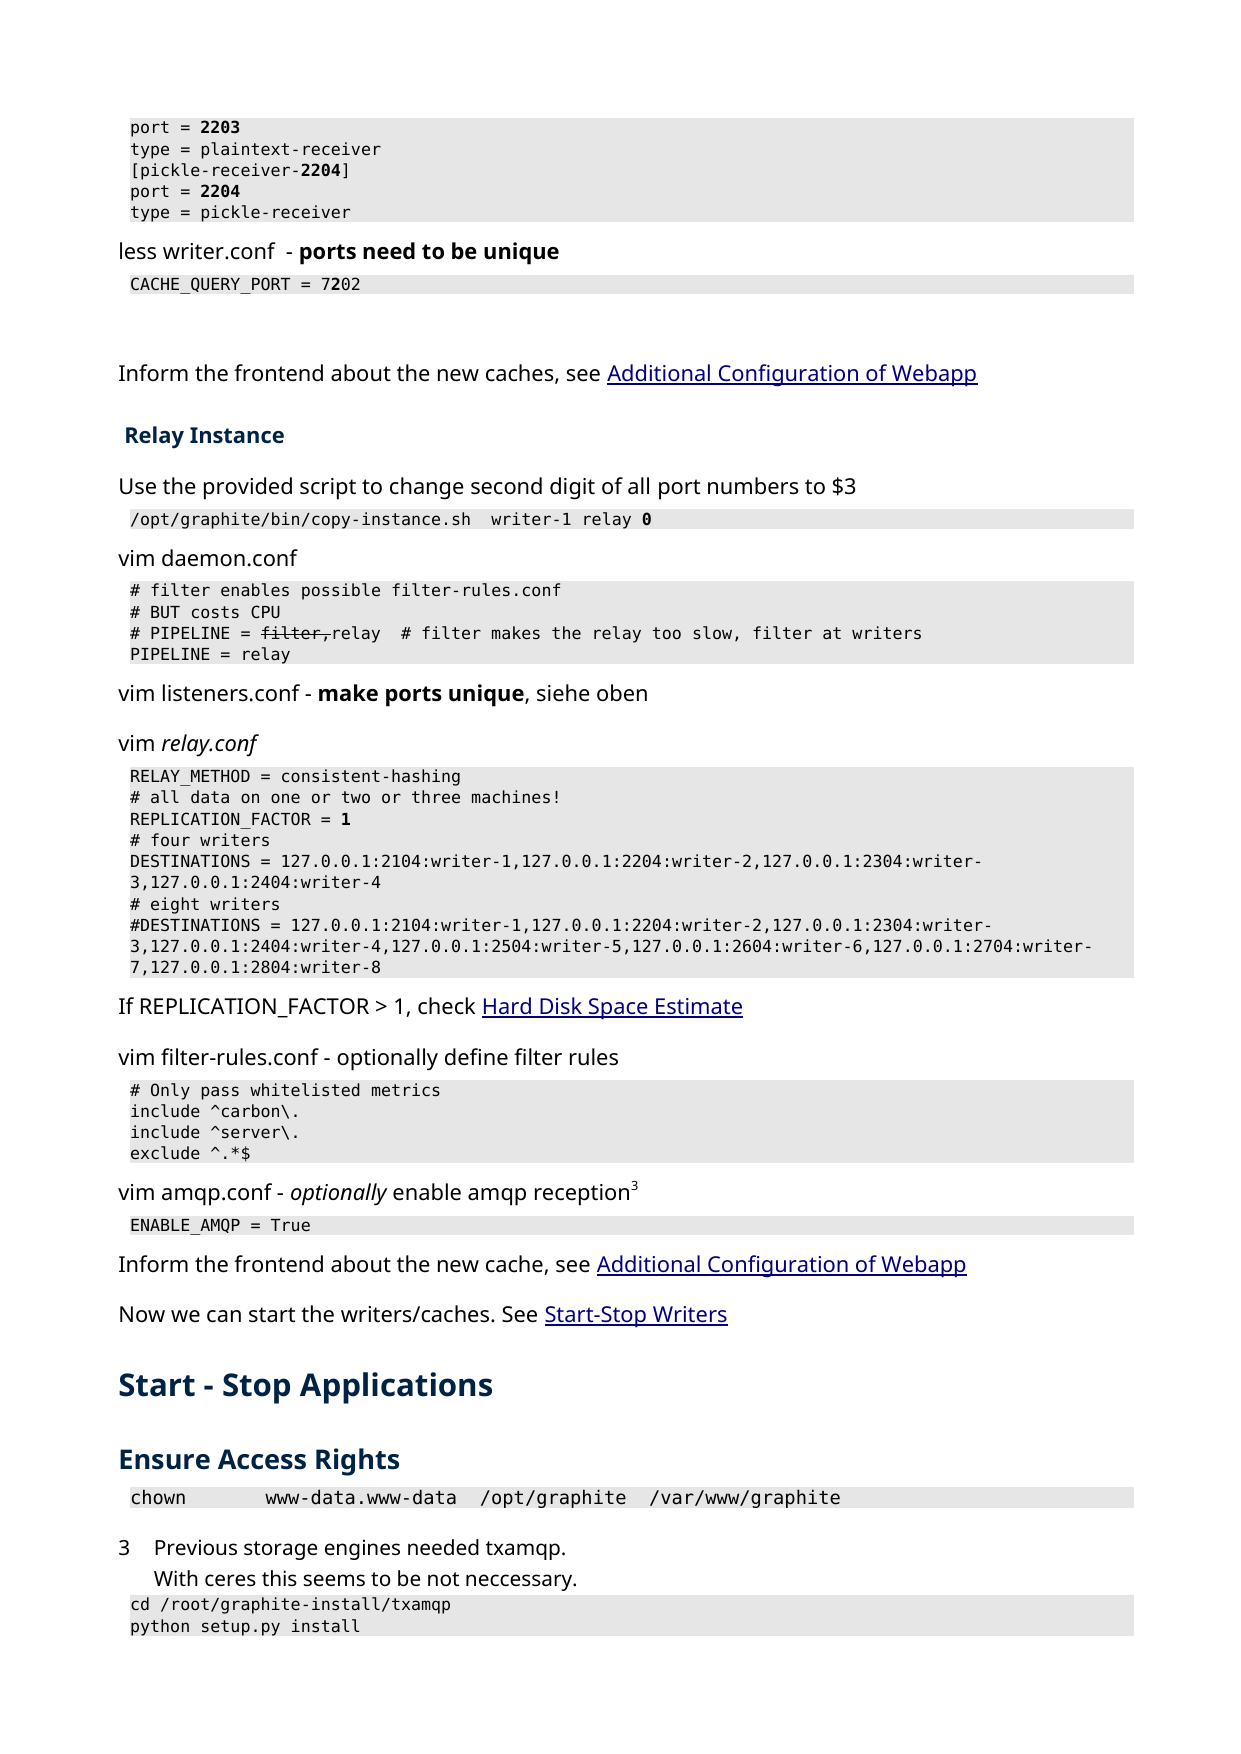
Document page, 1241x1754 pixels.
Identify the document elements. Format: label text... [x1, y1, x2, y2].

text port = 2204 [130, 182, 1134, 201]
text Inform the frontend about the new cache, see Additional Configuration of Webapp [118, 1249, 1134, 1279]
text Previous storage engines needed txamqp. With ceres this seems to be not neccessary. [118, 1533, 1134, 1592]
text /opt/graphite/bin/copy-instance.sh writer-1 relay 0 [130, 509, 1134, 529]
text vim relay.conf [118, 728, 1134, 758]
text #DESTINATIONS = 127.0.0.1:2104:writer-1,127.0.0.1:2204:writer-2,127.0.0.1:2304:writer-3,127.0.0.1:2404:writer-4,127.0.0.1:2504:writer-5,127.0.0.1:2604:writer-6,127.0.0.1:2704:writer-7,127.0.0.1:2804:writer-8 [130, 916, 1134, 978]
text type = pickle-receiver [130, 203, 1134, 222]
text REPLICATION_FACTOR = 1 [130, 809, 1134, 829]
text RELAY_METHOD = consistent-hashing [130, 767, 1134, 786]
text DESTINATIONS = 127.0.0.1:2104:writer-1,127.0.0.1:2204:writer-2,127.0.0.1:2304:writer-3,127.0.0.1:2404:writer-4 [130, 852, 1134, 893]
text port = 2203 [130, 118, 1134, 137]
text PIPELINE = relay [130, 645, 1134, 664]
text type = plaintext-receiver [130, 139, 1134, 159]
text vim filter-rules.conf - optionally define filter rules [118, 1042, 1134, 1072]
subtitle Start - Stop Applications [118, 1363, 1134, 1405]
text # PIPELINE = filter,relay # filter makes the relay too slow, filter at writers [130, 624, 1134, 643]
text # four writers [130, 831, 1134, 850]
text CACHE_QUERY_PORT = 7202 [130, 275, 1134, 294]
text vim amqp.conf - optionally enable amqp reception [118, 1177, 1134, 1207]
subtitle Ensure Access Rights [118, 1440, 1134, 1477]
text Inform the frontend about the new caches, see Additional Configuration of Webapp [118, 358, 1134, 388]
text [pickle-receiver-2204] [130, 161, 1134, 180]
text # Only pass whitelisted metrics include ^carbon\. include ^server\. exclude ^.*$ [130, 1080, 1134, 1163]
text # filter enables possible filter-rules.conf [130, 581, 1134, 601]
text ENABLE_AMQP = True [130, 1216, 1134, 1235]
text less writer.conf - ports need to be unique [118, 236, 1134, 266]
text Now we can start the writers/caches. See Start-Stop Writers [118, 1299, 1134, 1329]
text If REPLICATION_FACTOR > 1, check Hard Disk Space Estimate [118, 991, 1134, 1021]
text vim listeners.conf - make ports unique, siehe oben [118, 678, 1134, 708]
text # BUT costs CPU [130, 602, 1134, 622]
text # all data on one or two or three machines! [130, 788, 1134, 808]
text vim daemon.conf [118, 543, 1134, 572]
subtitle Relay Instance [124, 421, 1134, 450]
text chown www-data.www-data /opt/graphite /var/www/graphite [841, 1487, 1134, 1508]
text python setup.py install [130, 1616, 1134, 1636]
text Use the provided script to change second digit of all port numbers to $3 [118, 471, 1134, 501]
text # eight writers [130, 894, 1134, 914]
text cd /root/graphite-install/txamqp [130, 1595, 1134, 1614]
